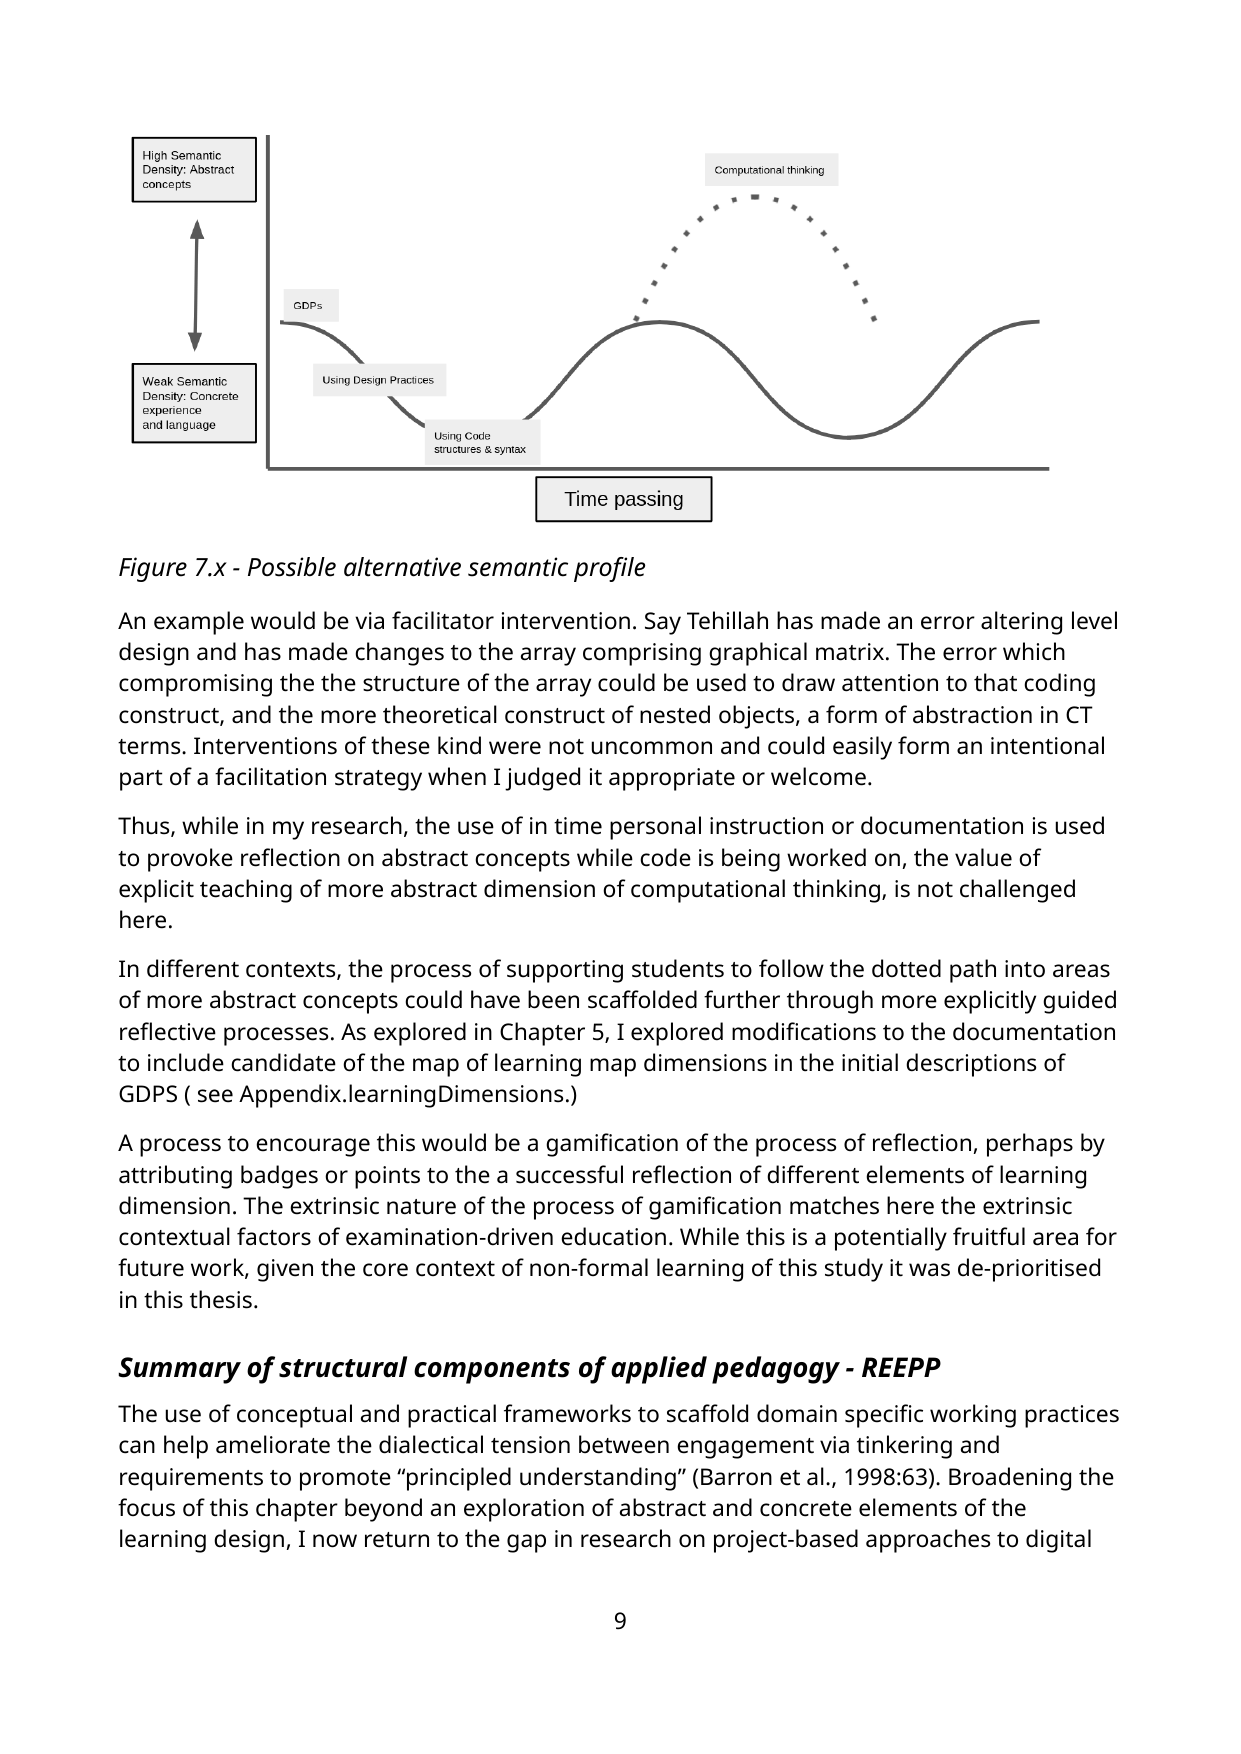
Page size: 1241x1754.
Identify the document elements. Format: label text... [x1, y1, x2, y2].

subtitle Summary of structural components of applied pedagogy - REEPP [118, 1349, 1122, 1386]
text Thus, while in my research, the use of in time personal instruction or documentation is used to provoke reflection on abstract concepts while code is being worked on, the value of explicit teaching of more abstract dimension of computational thinking, is not challenged here. [118, 810, 1122, 935]
picture [118, 118, 1072, 537]
text The use of conceptual and practical frameworks to scaffold domain specific working practices can help ameliorate the dialectical tension between engagement via tinkering and requirements to promote “principled understanding” (Barron et al., 1998:63). Broadening the focus of this chapter beyond an exploration of abstract and concrete elements of the learning design, I now return to the gap in research on project-based approaches to digital [118, 1398, 1122, 1554]
text An example would be via facilitator intervention. Say Tehillah has made an error altering level design and has made changes to the array comprising graphical matrix. The error which compromising the the structure of the array could be used to draw attention to that coding construct, and the more theoretical construct of nested objects, a form of abstraction in CT terms. Interventions of these kind were not uncommon and could easily form an intentional part of a facilitation strategy when I judged it appropriate or welcome. [118, 605, 1122, 792]
text Figure 7.x - Possible alternative semantic profile [118, 549, 1122, 583]
text A process to encourage this would be a gamification of the process of reflection, perhaps by attributing badges or points to the a successful reflection of different elements of learning dimension. The extrinsic nature of the process of gamification matches here the extrinsic contextual factors of examination-driven education. While this is a potentially fruitful area for future work, given the core context of non-formal learning of this study it was de-prioritised in this thesis. [118, 1127, 1122, 1315]
text In different contexts, the process of supporting students to follow the dotted path into areas of more abstract concepts could have been scaffolded further through more explicitly guided reflective processes. As explored in Chapter 5, I explored modifications to the documentation to include candidate of the map of learning map dimensions in the initial descriptions of GDPS ( see Appendix.learningDimensions.) [118, 953, 1122, 1109]
